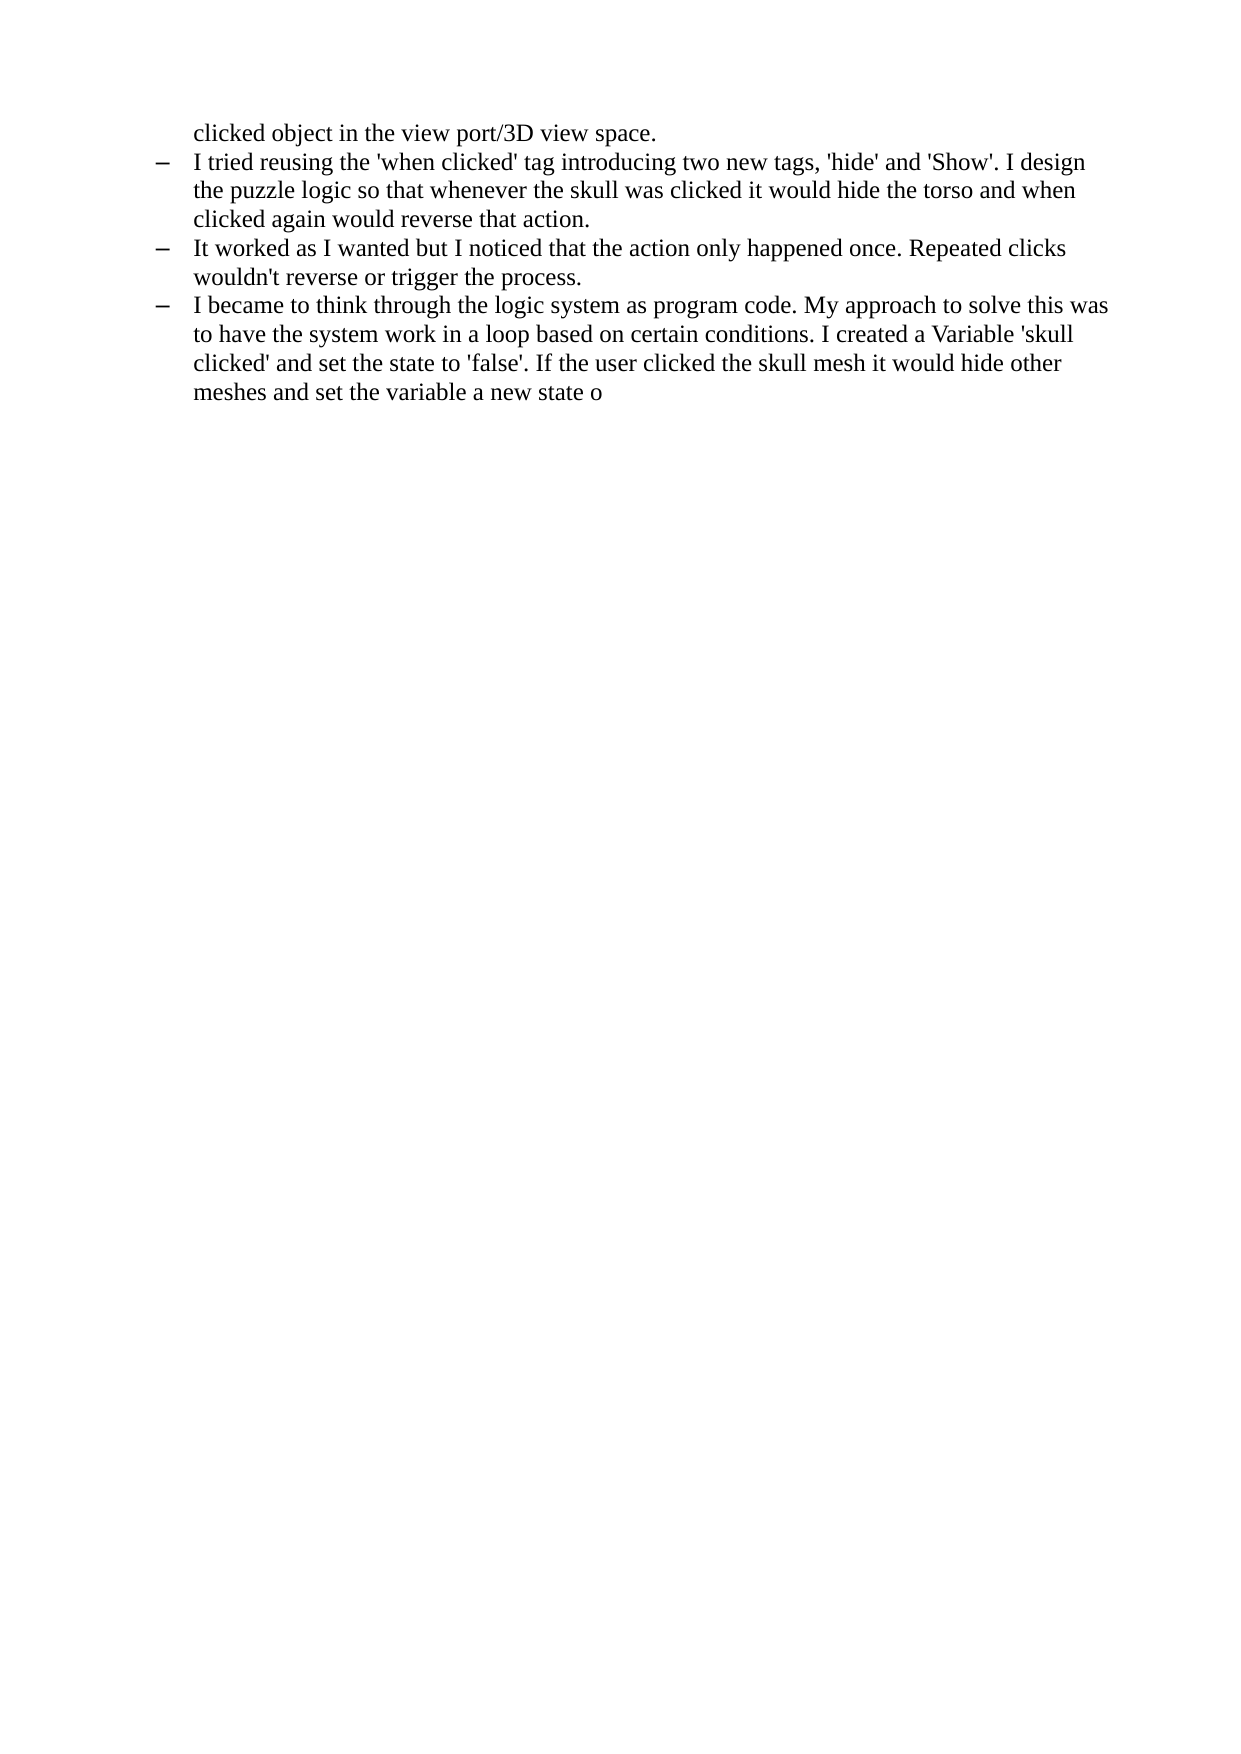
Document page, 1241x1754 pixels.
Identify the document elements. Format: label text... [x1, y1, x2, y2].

list It worked as I wanted but I noticed that the action only happened once. Repeated clicks wouldn't reverse or trigger the process. [156, 233, 1122, 291]
list I tried reusing the 'when clicked' tag introducing two new tags, 'hide' and 'Show'. I design the puzzle logic so that whenever the skull was clicked it would hide the torso and when clicked again would reverse that action. [156, 147, 1122, 233]
list clicked object in the view port/3D view space. [156, 118, 1122, 147]
list I became to think through the logic system as program code. My approach to solve this was to have the system work in a loop based on certain conditions. I created a Variable 'skull clicked' and set the state to 'false'. If the user clicked the skull mesh it would hide other meshes and set the variable a new state o [156, 291, 1122, 406]
